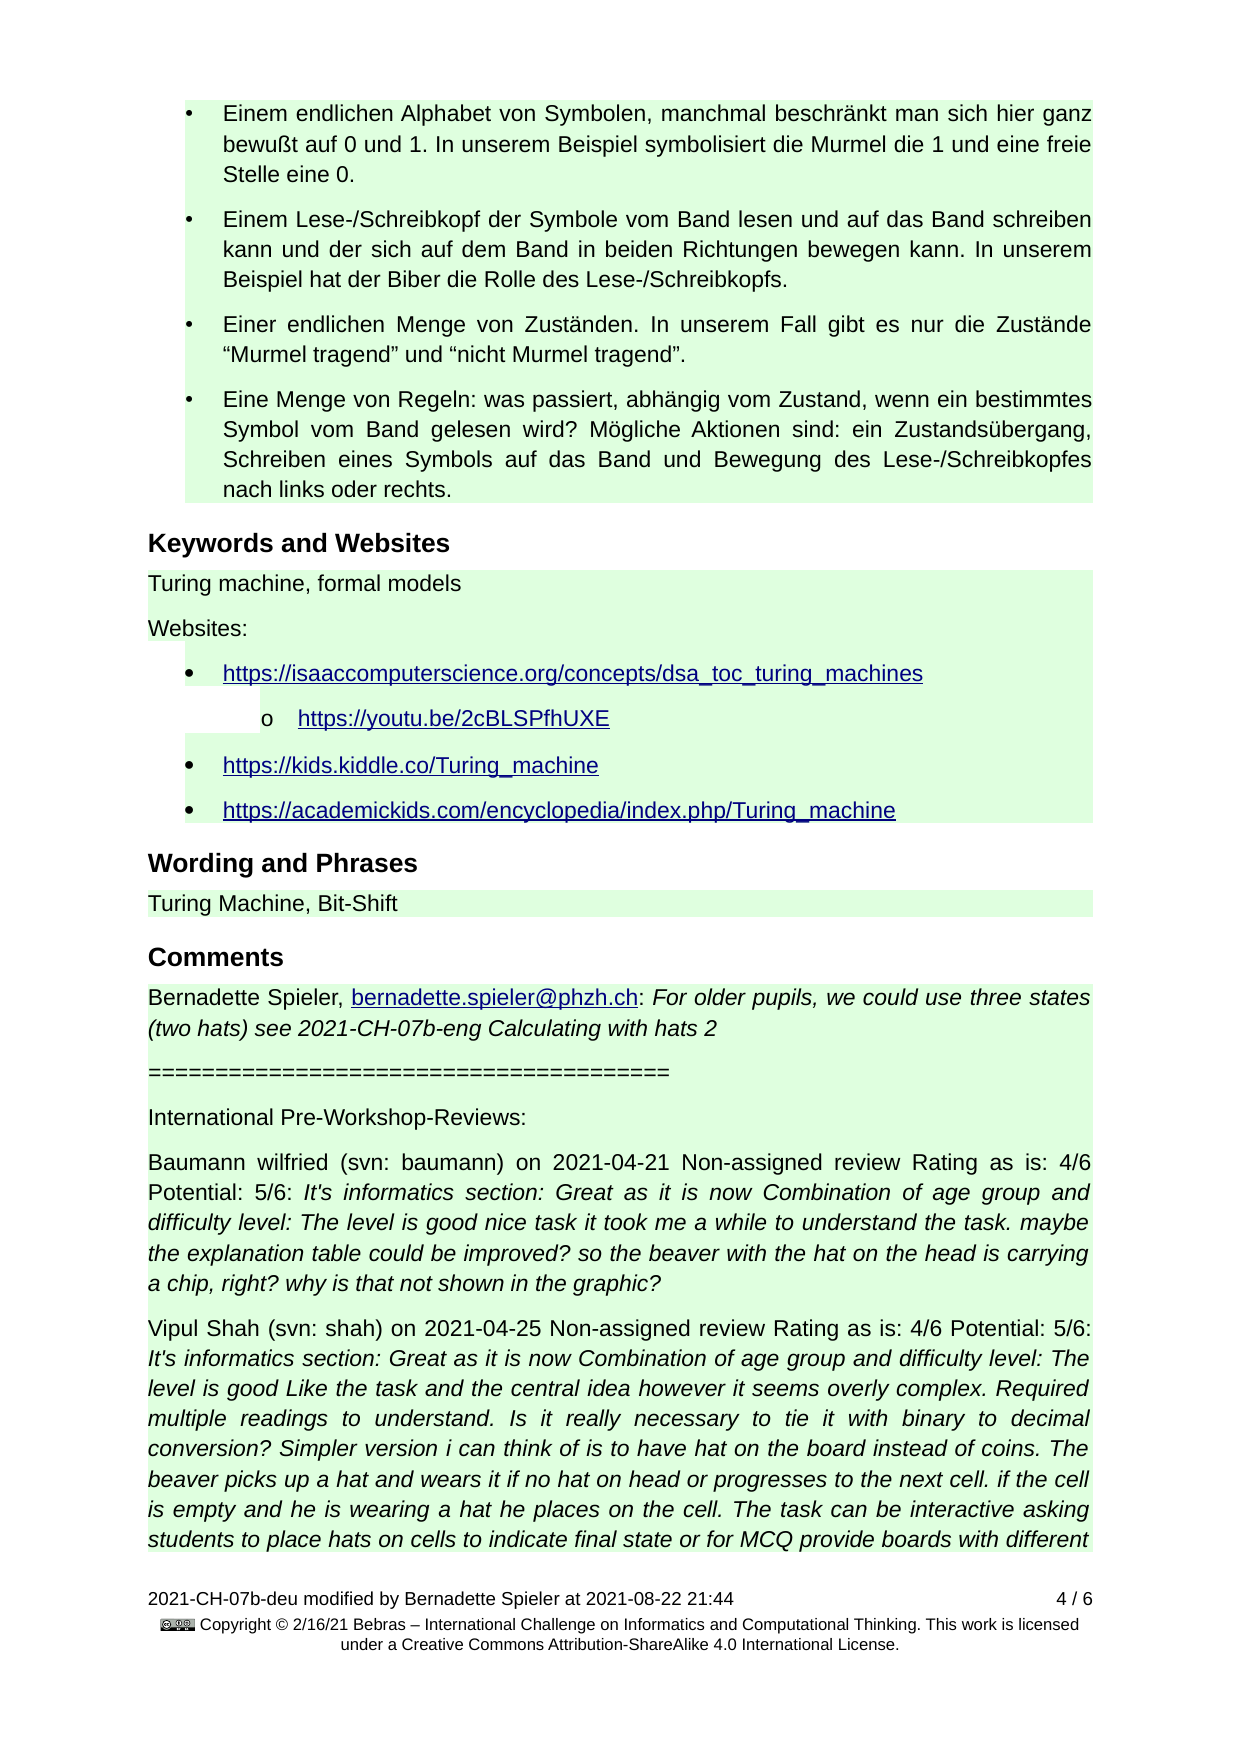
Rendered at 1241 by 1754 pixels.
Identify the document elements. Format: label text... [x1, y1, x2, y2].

text Vipul Shah (svn: shah) on 2021-04-25 Non-assigned review Rating as is: 4/6 Potential: 5/6: It's informatics section: Great as it is now Combination of age group and difficulty level: The level is good Like the task and the central idea however it seems overly complex. Required multiple readings to understand. Is it really necessary to tie it with binary to decimal conversion? Simpler version i can think of is to have hat on the board instead of coins. The beaver picks up a hat and wears it if no hat on head or progresses to the next cell. if the cell is empty and he is wearing a hat he places on the cell. The task can be interactive asking students to place hats on cells to indicate final state or for MCQ provide boards with different [148, 1314, 1093, 1552]
text Baumann wilfried (svn: baumann) on 2021-04-21 Non-assigned review Rating as is: 4/6 Potential: 5/6: It's informatics section: Great as it is now Combination of age group and difficulty level: The level is good nice task it took me a while to understand the task. maybe the explanation table could be improved? so the beaver with the hat on the head is carrying a chip, right? why is that not shown in the graphic? [148, 1149, 1093, 1296]
list Einem Lese-/Schreibkopf der Symbole vom Band lesen und auf das Band schreiben kann und der sich auf dem Band in beiden Richtungen bewegen kann. In unserem Beispiel hat der Biber die Rolle des Lese-/Schreibkopfs. [185, 206, 1093, 292]
subtitle Keywords and Websites [148, 527, 1093, 558]
subtitle Wording and Phrases [148, 848, 1093, 878]
list Einem endlichen Alphabet von Symbolen, manchmal beschränkt man sich hier ganz bewußt auf 0 und 1. In unserem Beispiel symbolisiert die Murmel die 1 und eine freie Stelle eine 0. [185, 100, 1093, 187]
text Bernadette Spieler, bernadette.spieler@phzh.ch: For older pupils, we could use three states (two hats) see 2021-CH-07b-eng Calculating with hats 2 [148, 984, 1093, 1041]
subtitle Comments [148, 941, 1093, 972]
list https://academickids.com/encyclopedia/index.php/Turing_machine [185, 797, 1093, 823]
text ======================================= [148, 1059, 1093, 1086]
text Websites: [148, 615, 1093, 641]
text International Pre-Workshop-Reviews: [148, 1104, 1093, 1130]
list https://kids.kiddle.co/Turing_machine [185, 752, 1093, 778]
list https://youtu.be/2cBLSPfhUXE [260, 705, 1093, 733]
text Turing machine, formal models [148, 570, 1093, 597]
list Einer endlichen Menge von Zuständen. In unserem Fall gibt es nur die Zustände “Murmel tragend” und “nicht Murmel tragend”. [185, 311, 1093, 367]
list Eine Menge von Regeln: was passiert, abhängig vom Zustand, wenn ein bestimmtes Symbol vom Band gelesen wird? Mögliche Aktionen sind: ein Zustandsübergang, Schreiben eines Symbols auf das Band und Bewegung des Lese-/Schreibkopfes nach links oder rechts. [185, 386, 1093, 503]
text Turing Machine, Bit-Shift [148, 890, 1093, 917]
list https://isaaccomputerscience.org/concepts/dsa_toc_turing_machines [185, 660, 1093, 686]
